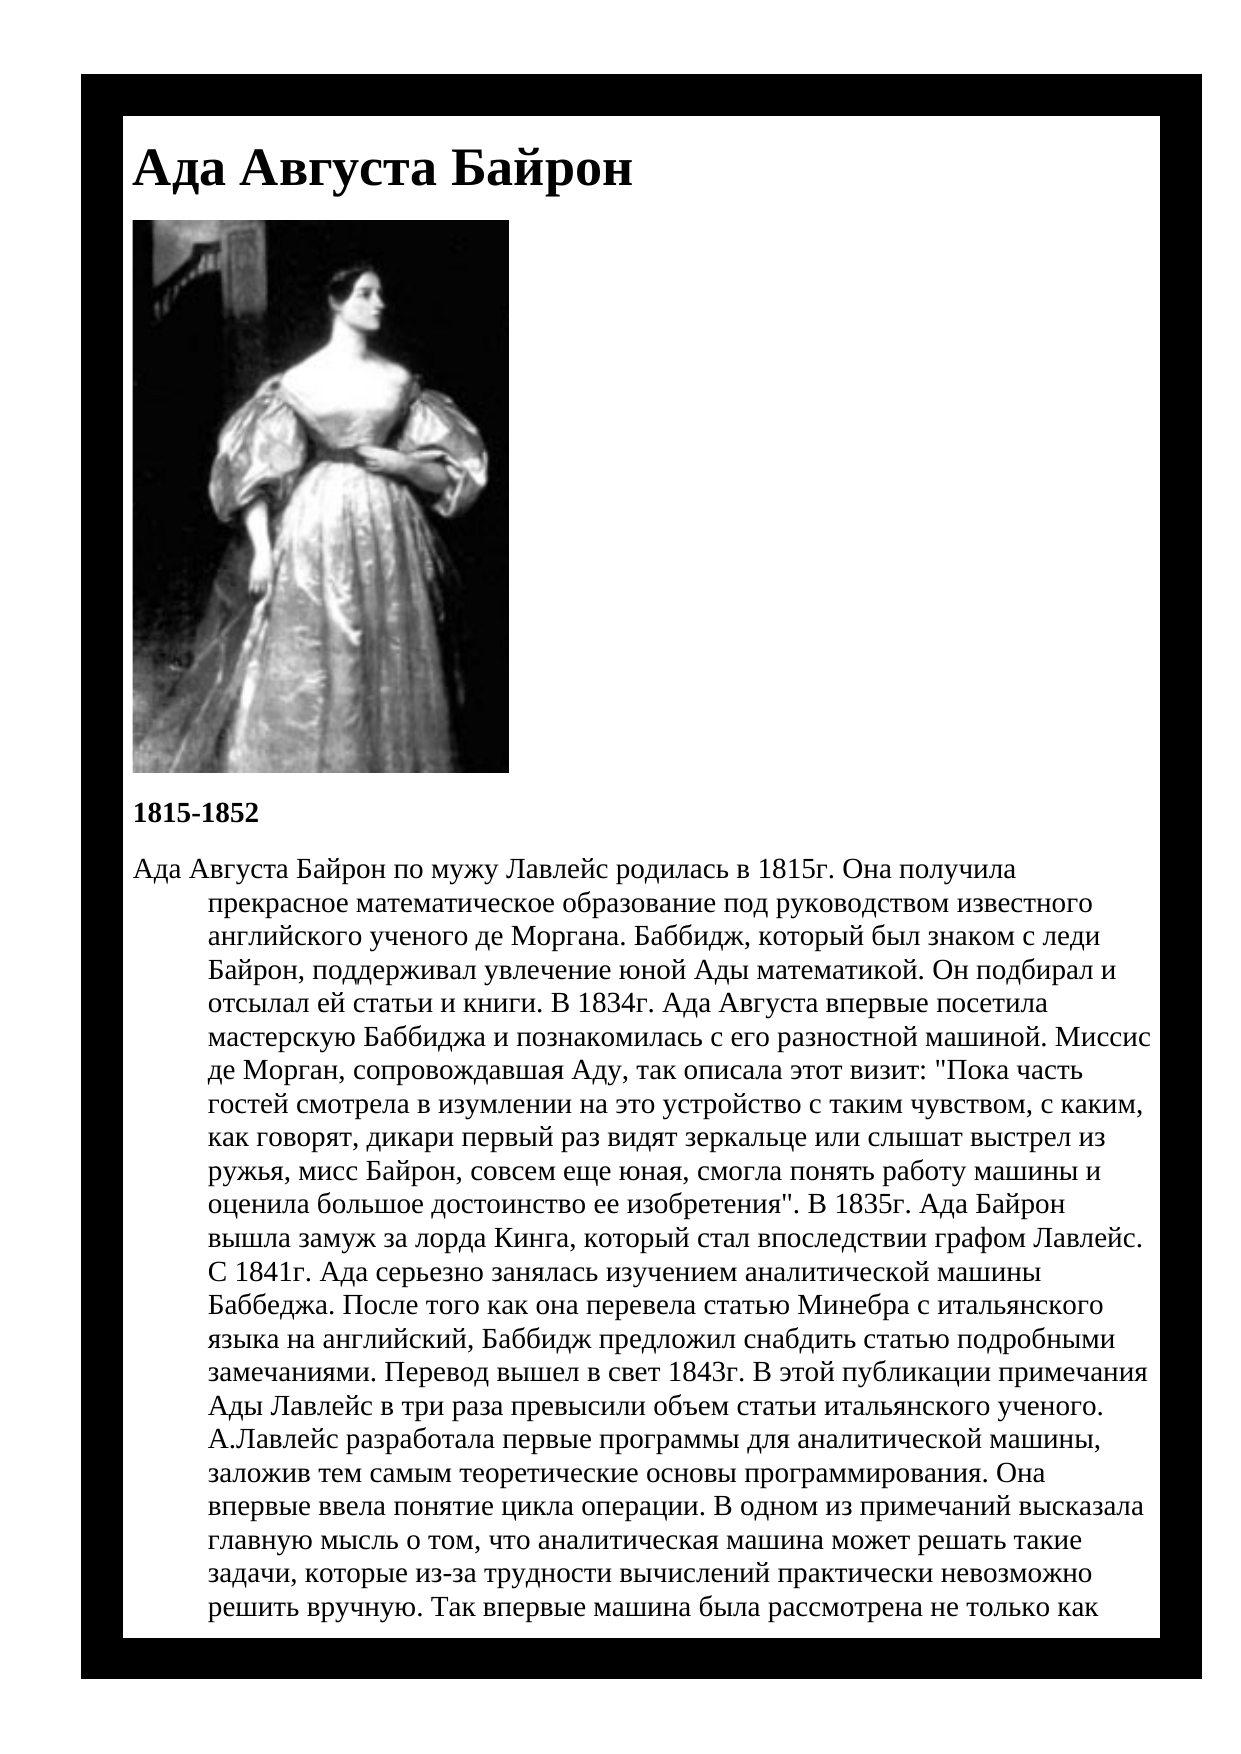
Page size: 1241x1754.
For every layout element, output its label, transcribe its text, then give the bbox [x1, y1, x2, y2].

subtitle Ада Августа Байрон по мужу Лавлейс родилась в 1815г. Она получила прекрасное математическое образование под руководством известного английского ученого де Моргана. Баббидж, который был знаком с леди Байрон, поддерживал увлечение юной Ады математикой. Он подбирал и отсылал ей статьи и книги. В 1834г. Ада Августа впервые посетила мастерскую Баббиджа и познакомилась с его разностной машиной. Миссис де Морган, сопровождавшая Аду, так описала этот визит: "Пока часть гостей смотрела в изумлении на это устройство с таким чувством, с каким, как говорят, дикари первый раз видят зеркальце или слышат выстрел из ружья, мисс Байрон, совсем еще юная, смогла понять работу машины и оценила большое достоинство ее изобретения". В 1835г. Ада Байрон вышла замуж за лорда Кинга, который стал впоследствии графом Лавлейс. С 1841г. Ада серьезно занялась изучением аналитической машины Баббеджа. После того как она перевела статью Минебра с итальянского языка на английский, Баббидж предложил снабдить статью подробными замечаниями. Перевод вышел в свет 1843г. В этой публикации примечания Ады Лавлейс в три раза превысили объем статьи итальянского ученого. А.Лавлейс разработала первые программы для аналитической машины, заложив тем самым теоретические основы программирования. Она впервые ввела понятие цикла операции. В одном из примечаний высказала главную мысль о том, что аналитическая машина может решать такие задачи, которые из-за трудности вычислений практически невозможно решить вручную. Так впервые машина была рассмотрена не только как [133, 851, 1152, 1623]
subtitle 1815-1852 [133, 795, 1152, 829]
subtitle Ада Августа Байрон [133, 135, 1152, 197]
